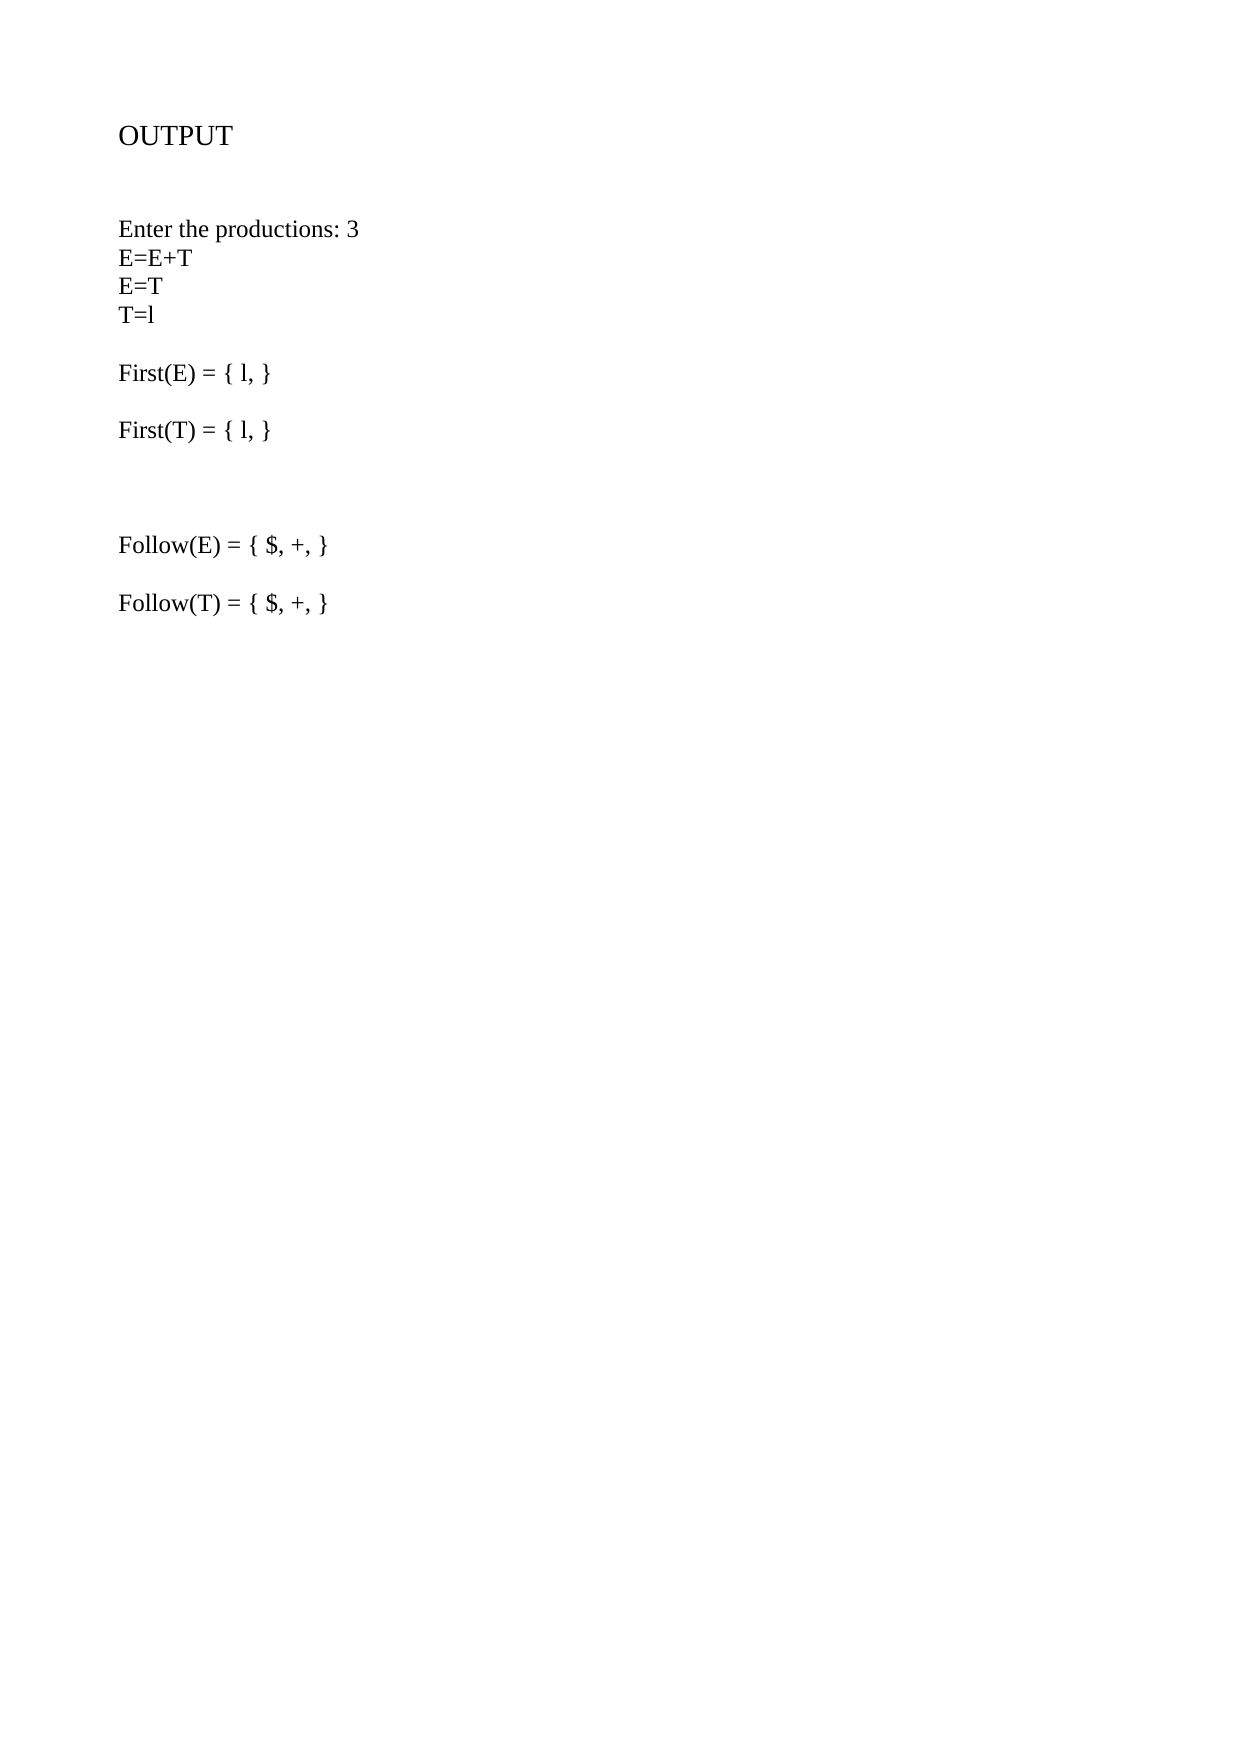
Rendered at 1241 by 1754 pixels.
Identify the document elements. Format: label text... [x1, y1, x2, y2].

text E=E+T [118, 243, 1122, 271]
text Follow(T) = { $, +, } [118, 588, 1122, 616]
text First(T) = { l, } [118, 415, 1122, 444]
text E=T [118, 271, 1122, 300]
text T=l [118, 300, 1122, 329]
text Enter the productions: 3 [118, 214, 1122, 243]
text OUTPUT [118, 118, 1122, 152]
text Follow(E) = { $, +, } [118, 530, 1122, 559]
text First(E) = { l, } [118, 358, 1122, 386]
